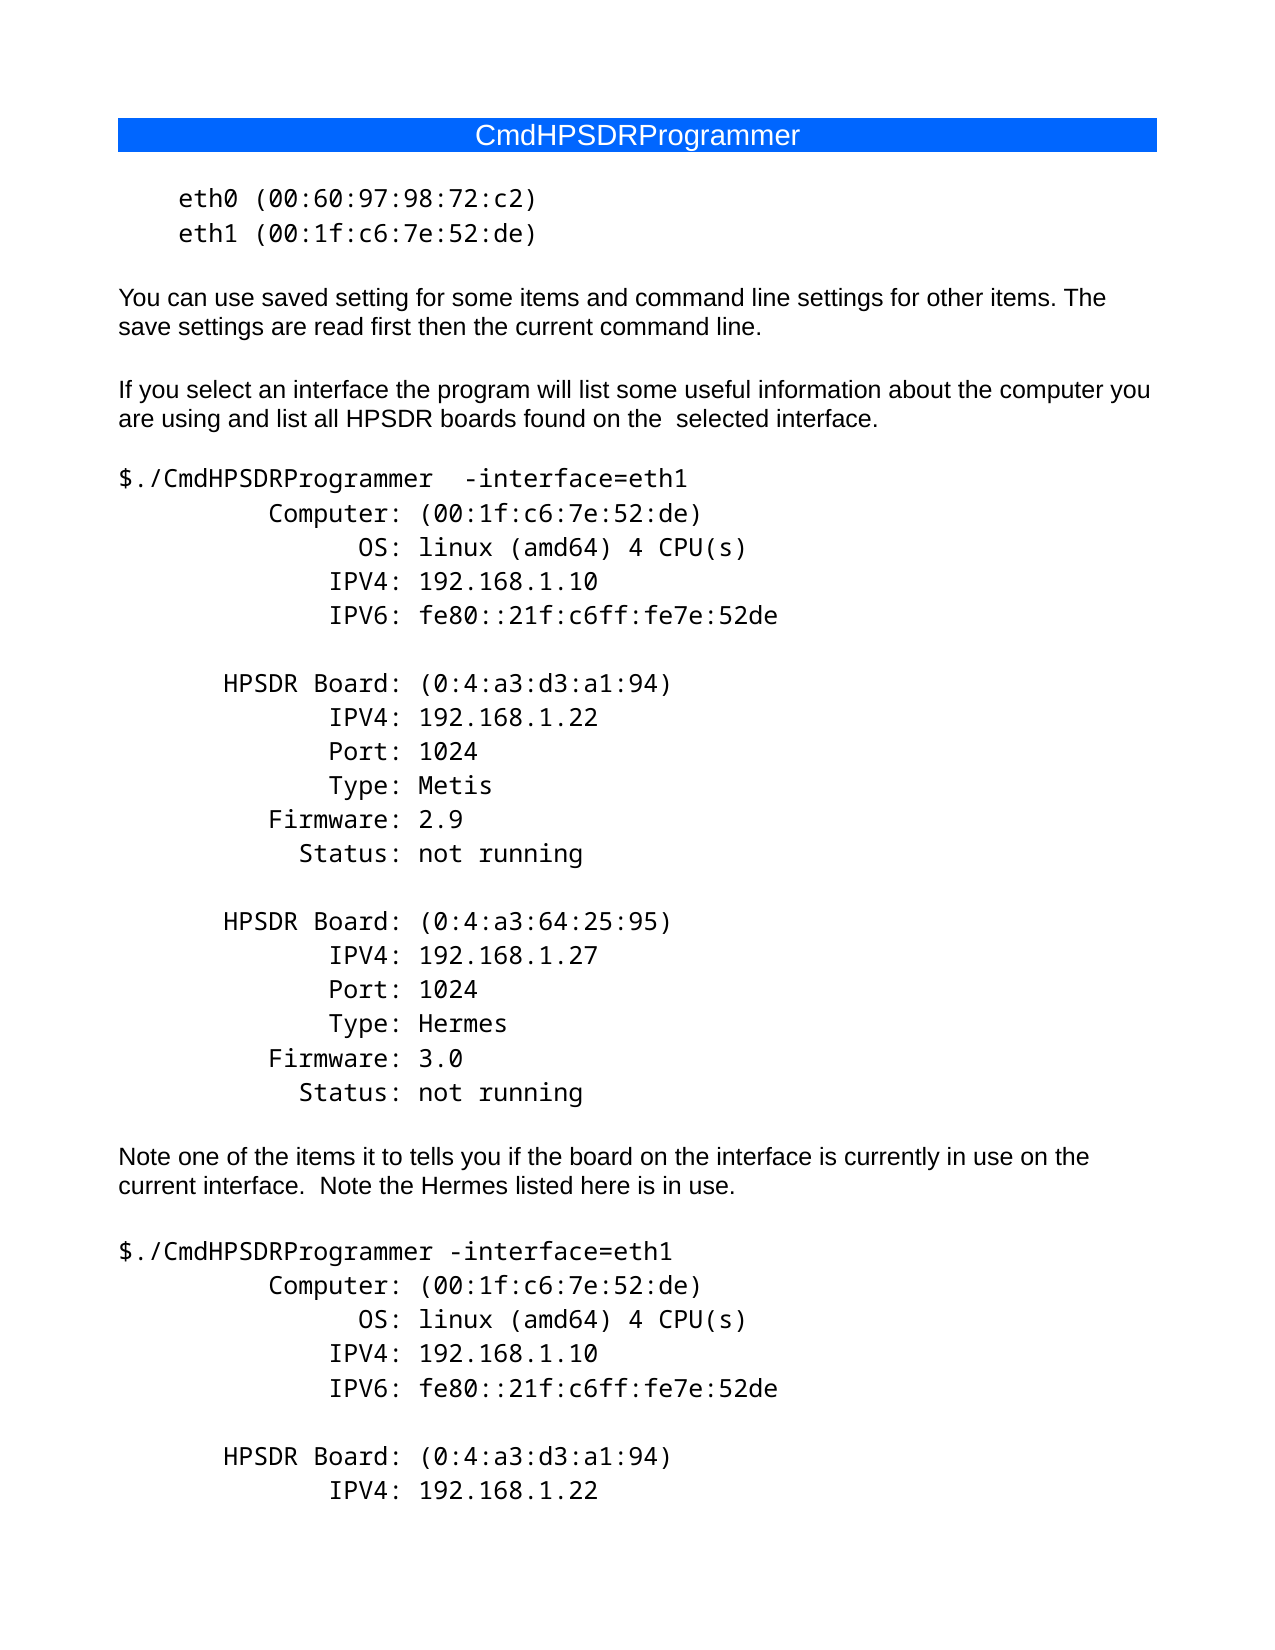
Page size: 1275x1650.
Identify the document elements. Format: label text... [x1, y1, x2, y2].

text IPV6: fe80::21f:c6ff:fe7e:52de [118, 597, 1157, 631]
text Computer: (00:1f:c6:7e:52:de) [118, 1268, 1157, 1302]
text Firmware: 2.9 [118, 802, 1157, 836]
text OS: linux (amd64) 4 CPU(s) [118, 1302, 1157, 1336]
text Computer: (00:1f:c6:7e:52:de) [118, 495, 1157, 529]
text HPSDR Board: (0:4:a3:64:25:95) [118, 904, 1157, 938]
text IPV6: fe80::21f:c6ff:fe7e:52de [118, 1370, 1157, 1404]
text IPV4: 192.168.1.27 [118, 938, 1157, 972]
text Type: Hermes [118, 1006, 1157, 1040]
text Status: not running [118, 836, 1157, 870]
text IPV4: 192.168.1.10 [118, 1336, 1157, 1370]
text $./CmdHPSDRProgrammer -interface=eth1 [118, 461, 1157, 495]
text IPV4: 192.168.1.22 [118, 1472, 1157, 1506]
text Firmware: 3.0 [118, 1040, 1157, 1074]
text Note one of the items it to tells you if the board on the interface is currently in use on the current interface. Note the Hermes listed here is in use. [118, 1142, 1157, 1200]
text Status: not running [118, 1074, 1157, 1108]
text You can use saved setting for some items and command line settings for other items. The save settings are read first then the current command line. [118, 283, 1157, 341]
text Port: 1024 [118, 734, 1157, 768]
text HPSDR Board: (0:4:a3:d3:a1:94) [118, 666, 1157, 699]
text $./CmdHPSDRProgrammer -interface=eth1 [118, 1234, 1157, 1268]
text Port: 1024 [118, 972, 1157, 1006]
text eth1 (00:1f:c6:7e:52:de) [118, 215, 1157, 249]
text If you select an interface the program will list some useful information about the computer you are using and list all HPSDR boards found on the selected interface. [118, 375, 1157, 432]
text Type: Metis [118, 768, 1157, 802]
text HPSDR Board: (0:4:a3:d3:a1:94) [118, 1438, 1157, 1472]
text IPV4: 192.168.1.22 [118, 699, 1157, 734]
text eth0 (00:60:97:98:72:c2) [118, 181, 1157, 215]
text OS: linux (amd64) 4 CPU(s) [118, 529, 1157, 563]
text IPV4: 192.168.1.10 [118, 563, 1157, 597]
